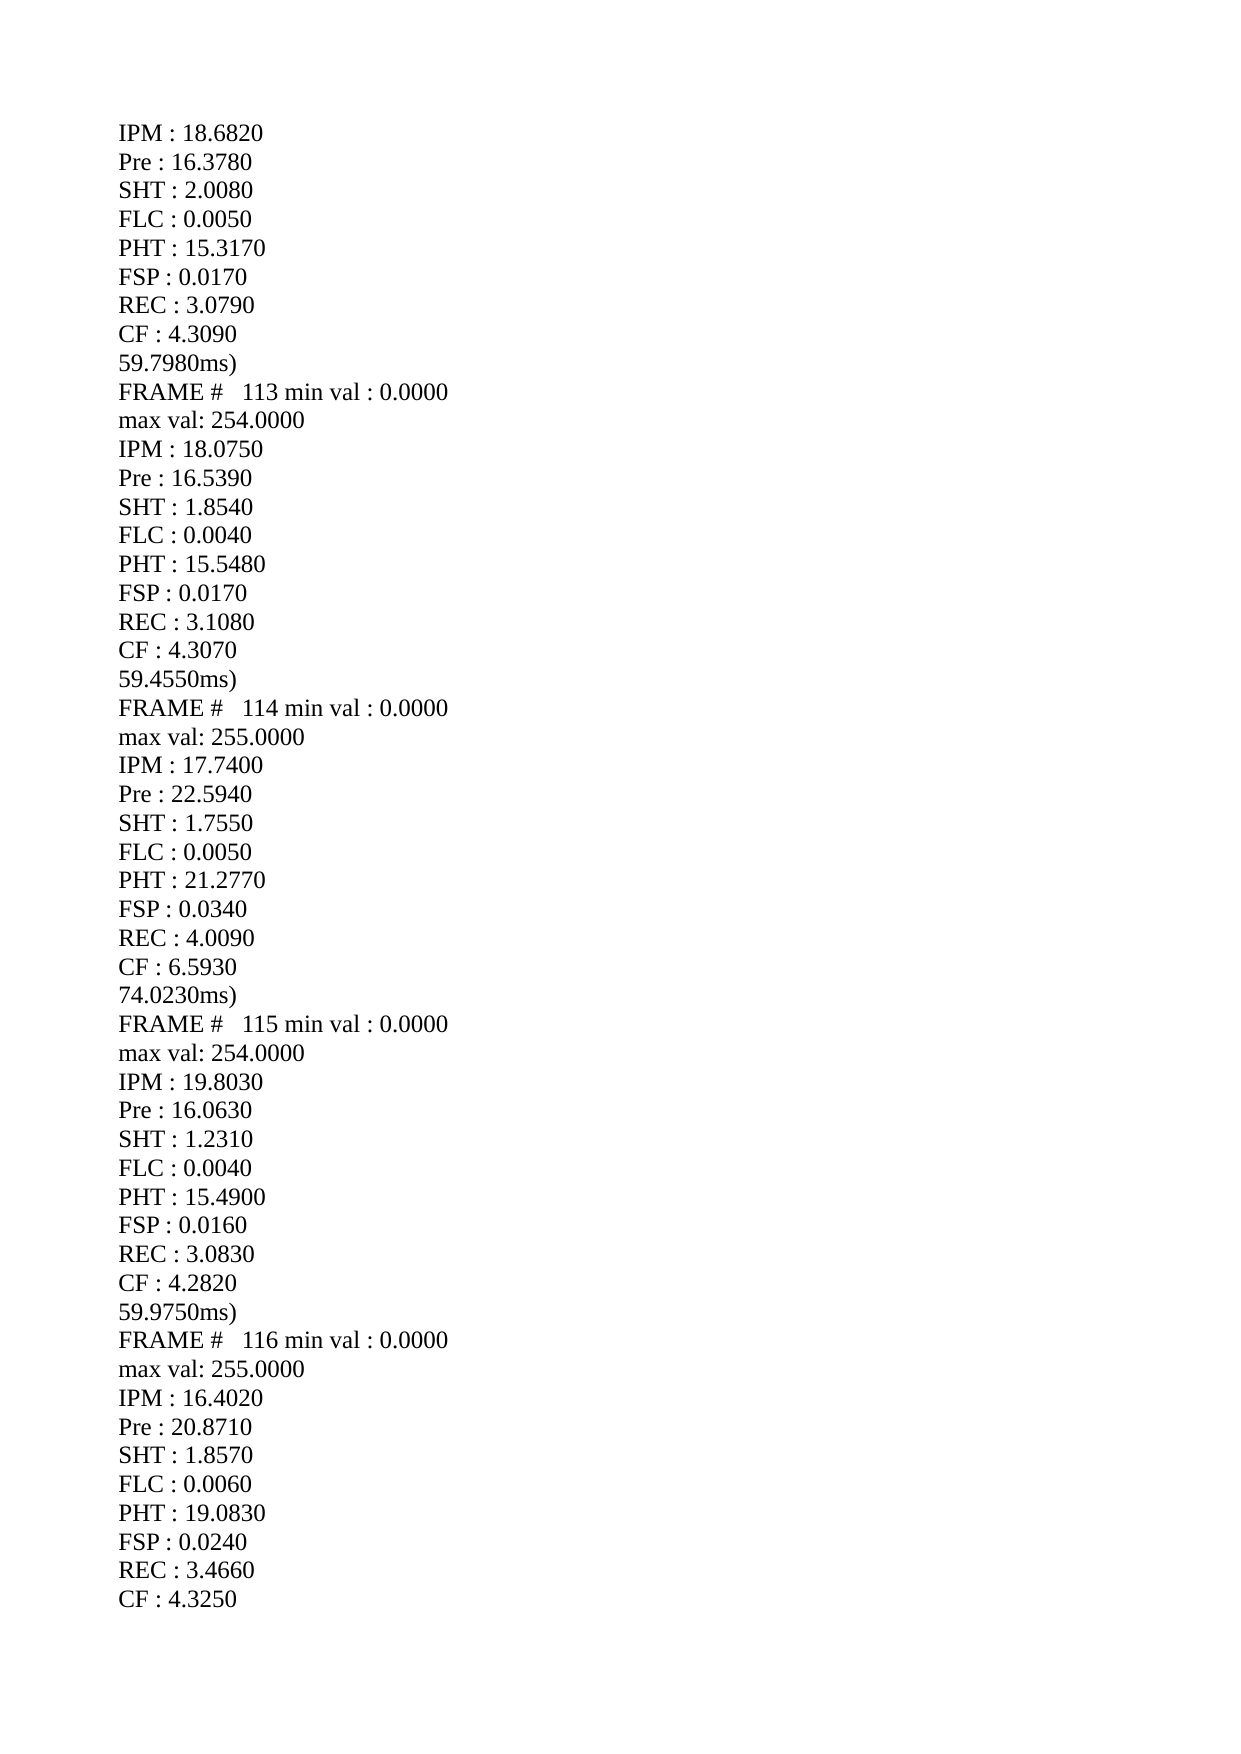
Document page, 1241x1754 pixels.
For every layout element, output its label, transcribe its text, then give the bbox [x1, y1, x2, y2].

text FRAME # 114 min val : 0.0000 [118, 693, 1122, 722]
text Pre : 16.3780 [118, 147, 1122, 176]
text 59.9750ms) [118, 1297, 1122, 1326]
text CF : 4.3250 [118, 1584, 1122, 1613]
text FLC : 0.0050 [118, 204, 1122, 233]
text PHT : 21.2770 [118, 866, 1122, 894]
text PHT : 15.4900 [118, 1182, 1122, 1211]
text SHT : 1.8540 [118, 492, 1122, 521]
text CF : 4.3090 [118, 319, 1122, 348]
text REC : 3.0790 [118, 291, 1122, 319]
text Pre : 22.5940 [118, 779, 1122, 808]
text CF : 4.3070 [118, 636, 1122, 664]
text FRAME # 113 min val : 0.0000 [118, 377, 1122, 406]
text FSP : 0.0240 [118, 1527, 1122, 1556]
text FSP : 0.0170 [118, 578, 1122, 607]
text 74.0230ms) [118, 981, 1122, 1009]
text IPM : 19.8030 [118, 1067, 1122, 1096]
text 59.7980ms) [118, 348, 1122, 377]
text Pre : 16.0630 [118, 1096, 1122, 1124]
text CF : 4.2820 [118, 1268, 1122, 1297]
text IPM : 16.4020 [118, 1383, 1122, 1412]
text FRAME # 116 min val : 0.0000 [118, 1326, 1122, 1354]
text IPM : 18.6820 [118, 118, 1122, 147]
text Pre : 16.5390 [118, 463, 1122, 492]
text FSP : 0.0170 [118, 262, 1122, 291]
text FRAME # 115 min val : 0.0000 [118, 1009, 1122, 1038]
text SHT : 1.2310 [118, 1124, 1122, 1153]
text FSP : 0.0340 [118, 894, 1122, 923]
text IPM : 17.7400 [118, 751, 1122, 779]
text Pre : 20.8710 [118, 1412, 1122, 1441]
text max val: 254.0000 [118, 406, 1122, 434]
text PHT : 19.0830 [118, 1498, 1122, 1527]
text FLC : 0.0060 [118, 1469, 1122, 1498]
text REC : 3.1080 [118, 607, 1122, 636]
text REC : 3.4660 [118, 1556, 1122, 1584]
text CF : 6.5930 [118, 952, 1122, 981]
text REC : 3.0830 [118, 1239, 1122, 1268]
text REC : 4.0090 [118, 923, 1122, 952]
text SHT : 2.0080 [118, 176, 1122, 204]
text FLC : 0.0040 [118, 521, 1122, 549]
text FLC : 0.0050 [118, 837, 1122, 866]
text max val: 255.0000 [118, 1354, 1122, 1383]
text PHT : 15.5480 [118, 549, 1122, 578]
text 59.4550ms) [118, 664, 1122, 693]
text max val: 254.0000 [118, 1038, 1122, 1067]
text max val: 255.0000 [118, 722, 1122, 751]
text IPM : 18.0750 [118, 434, 1122, 463]
text SHT : 1.8570 [118, 1441, 1122, 1469]
text SHT : 1.7550 [118, 808, 1122, 837]
text FSP : 0.0160 [118, 1211, 1122, 1239]
text FLC : 0.0040 [118, 1153, 1122, 1182]
text PHT : 15.3170 [118, 233, 1122, 262]
